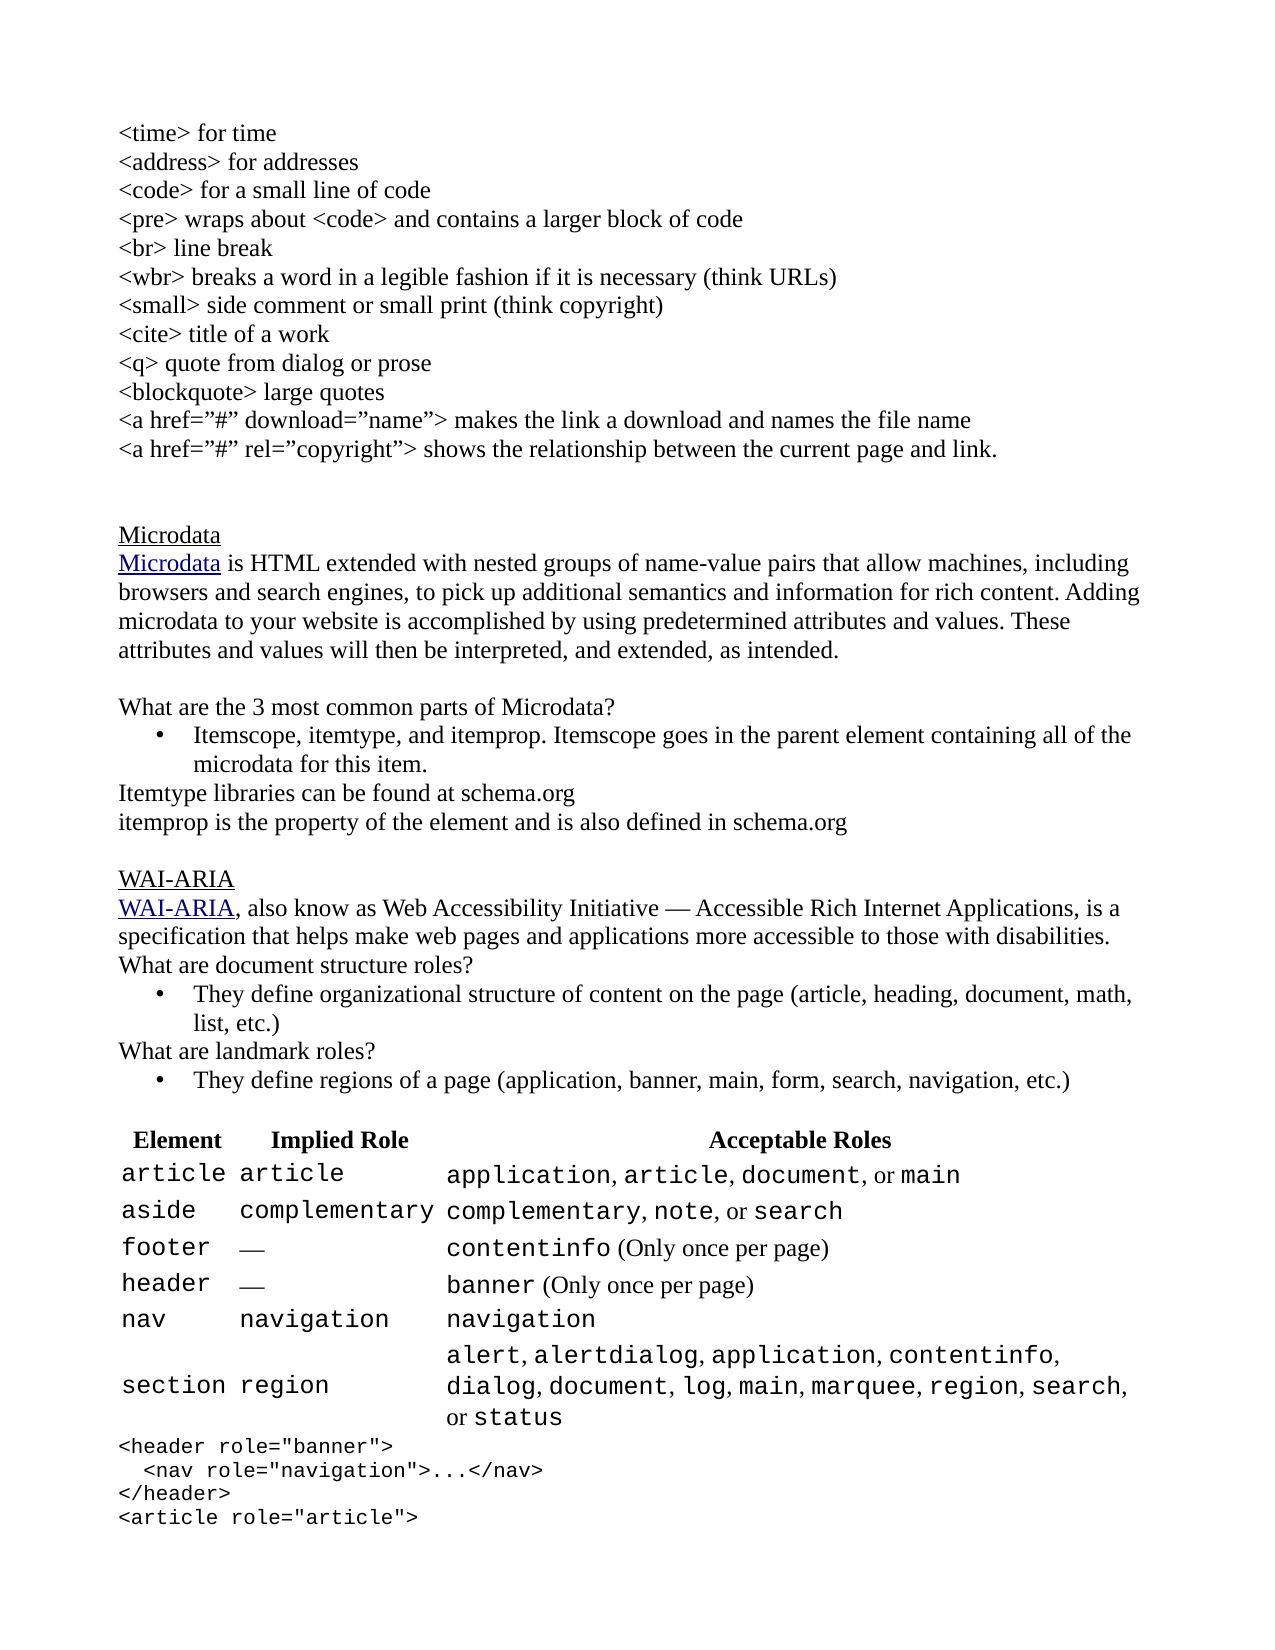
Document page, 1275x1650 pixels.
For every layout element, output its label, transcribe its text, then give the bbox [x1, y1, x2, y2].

text <q> quote from dialog or prose [118, 348, 1157, 377]
text <article role="article"> [118, 1507, 1157, 1531]
table_cell footer [118, 1230, 236, 1267]
text <a href=”#” rel=”copyright”> shows the relationship between the current page and link. [118, 434, 1157, 463]
text </header> [118, 1483, 1157, 1507]
text <time> for time [118, 118, 1157, 147]
list They define regions of a page (application, banner, main, form, search, navigation, etc.) [156, 1065, 1157, 1094]
table_cell — [236, 1267, 443, 1303]
table_cell contentinfo (Only once per page) [443, 1230, 1157, 1267]
text <small> side comment or small print (think copyright) [118, 291, 1157, 319]
table_cell header [118, 1267, 236, 1303]
table_cell article [236, 1157, 443, 1193]
text <wbr> breaks a word in a legible fashion if it is necessary (think URLs) [118, 262, 1157, 291]
text WAI-ARIA, also know as Web Accessibility Initiative — Accessible Rich Internet Applications, is a specification that helps make web pages and applications more accessible to those with disabilities. [118, 893, 1157, 950]
text What are the 3 most common parts of Microdata? [118, 692, 1157, 721]
text <header role="banner"> [118, 1436, 1157, 1460]
table_cell navigation [443, 1304, 1157, 1338]
table_header Acceptable Roles [443, 1122, 1157, 1157]
text <code> for a small line of code [118, 176, 1157, 204]
table_cell alert, alertdialog, application, contentinfo, dialog, document, log, main, marquee, region, search, or status [443, 1338, 1157, 1436]
table_cell article [118, 1157, 236, 1193]
table_cell region [236, 1338, 443, 1436]
table_cell aside [118, 1194, 236, 1230]
table_cell nav [118, 1304, 236, 1338]
text <cite> title of a work [118, 319, 1157, 348]
table_cell application, article, document, or main [443, 1157, 1157, 1193]
text Itemtype libraries can be found at schema.org [118, 778, 1157, 807]
table_cell banner (Only once per page) [443, 1267, 1157, 1303]
text WAI-ARIA [118, 864, 1157, 893]
text What are document structure roles? [118, 950, 1157, 979]
text <address> for addresses [118, 147, 1157, 176]
table_cell — [236, 1230, 443, 1267]
table_header Implied Role [236, 1122, 443, 1157]
text Microdata [118, 520, 1157, 548]
table_cell complementary, note, or search [443, 1194, 1157, 1230]
text itemprop is the property of the element and is also defined in schema.org [118, 807, 1157, 836]
text <pre> wraps about <code> and contains a larger block of code [118, 204, 1157, 233]
text Microdata is HTML extended with nested groups of name-value pairs that allow machines, including browsers and search engines, to pick up additional semantics and information for rich content. Adding microdata to your website is accomplished by using predetermined attributes and values. These attributes and values will then be interpreted, and extended, as intended. [118, 548, 1157, 663]
table_cell section [118, 1338, 236, 1436]
text What are landmark roles? [118, 1036, 1157, 1065]
text <nav role="navigation">...</nav> [118, 1460, 1157, 1483]
table_cell navigation [236, 1304, 443, 1338]
table_header Element [118, 1122, 236, 1157]
list Itemscope, itemtype, and itemprop. Itemscope goes in the parent element containing all of the microdata for this item. [156, 721, 1157, 778]
table_cell complementary [236, 1194, 443, 1230]
list They define organizational structure of content on the page (article, heading, document, math, list, etc.) [156, 979, 1157, 1036]
text <br> line break [118, 233, 1157, 262]
text <blockquote> large quotes [118, 377, 1157, 406]
text <a href=”#” download=”name”> makes the link a download and names the file name [118, 406, 1157, 434]
